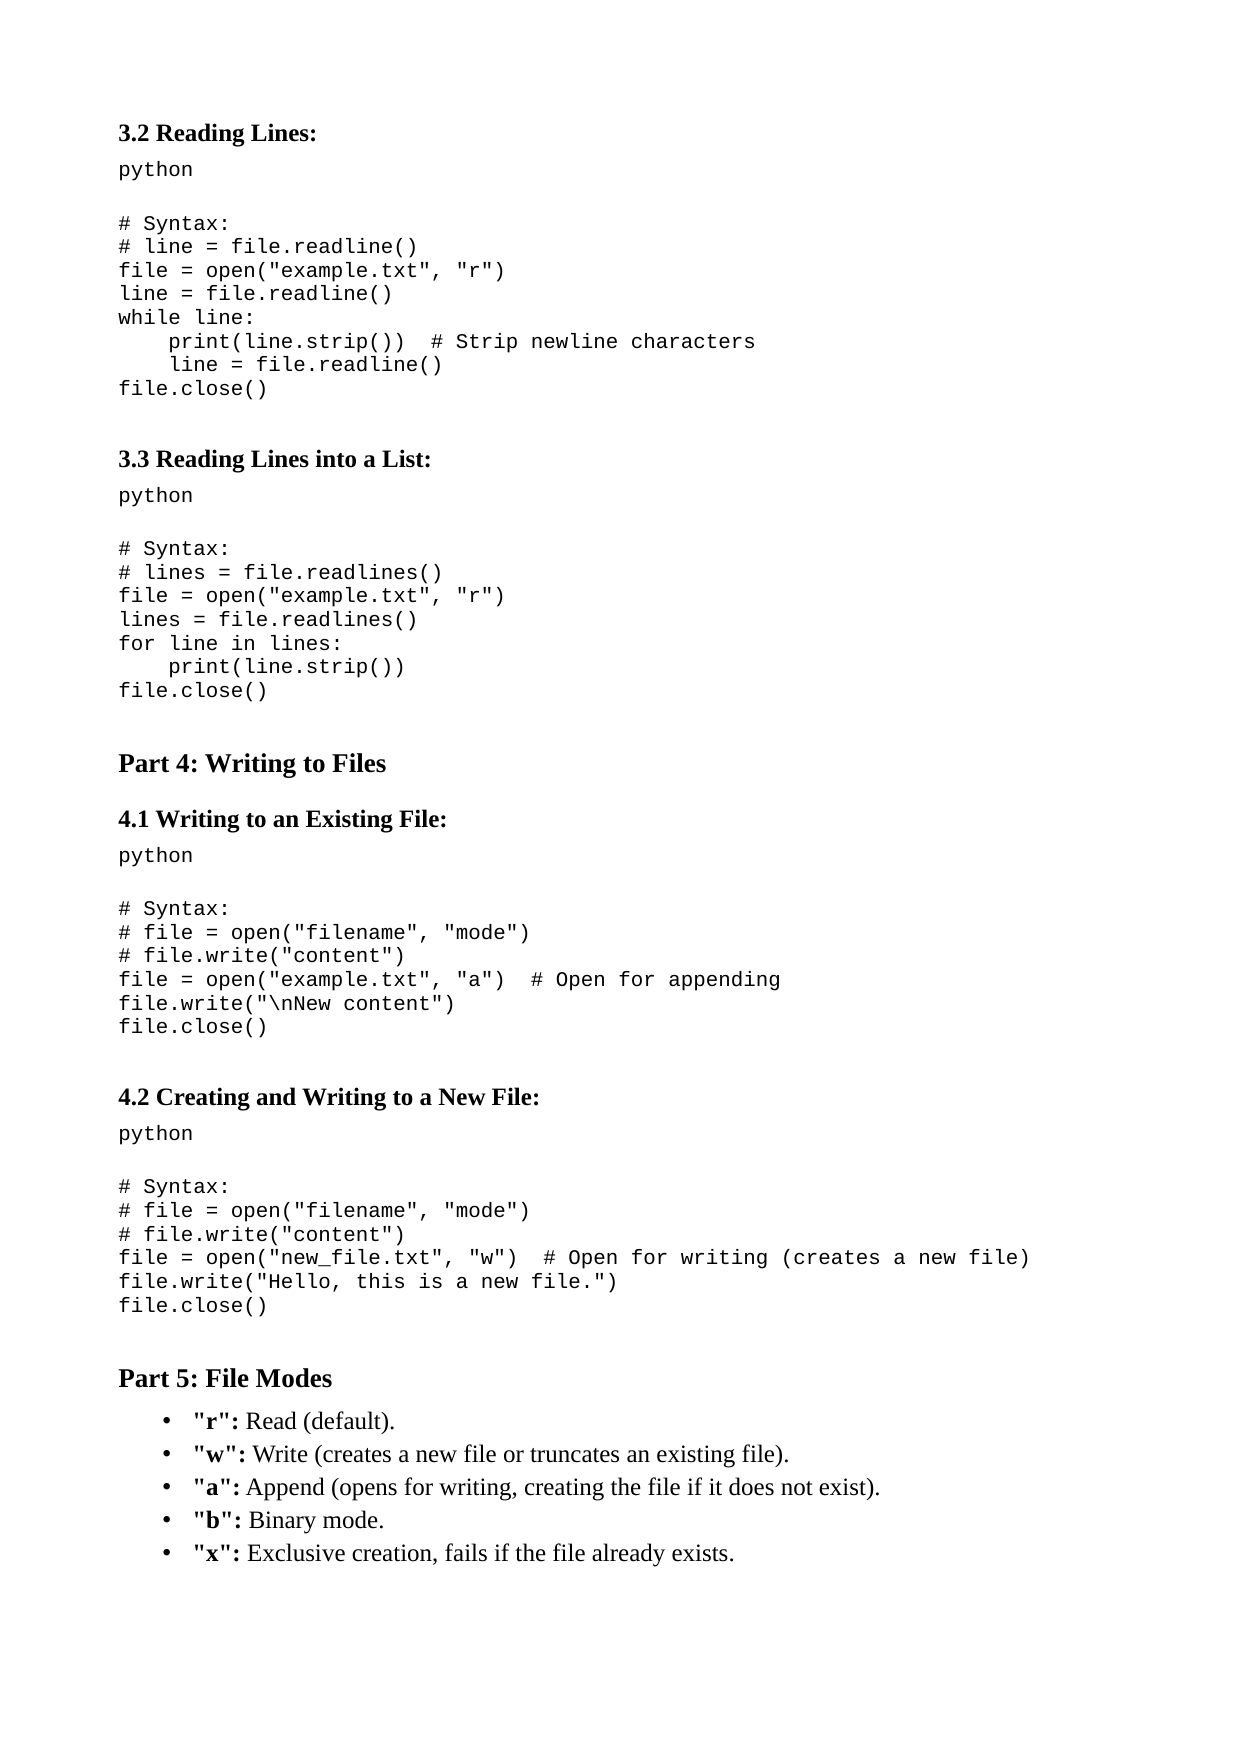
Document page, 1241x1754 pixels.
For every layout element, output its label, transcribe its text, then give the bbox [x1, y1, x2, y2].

list "w": Write (creates a new file or truncates an existing file). [162, 1439, 1122, 1468]
list "b": Binary mode. [162, 1505, 1122, 1534]
subtitle 4.1 Writing to an Existing File: [118, 804, 1122, 832]
text line = file.readline() [118, 283, 1122, 307]
text python [118, 485, 1122, 508]
list "a": Append (opens for writing, creating the file if it does not exist). [162, 1472, 1122, 1501]
subtitle 4.2 Creating and Writing to a New File: [118, 1082, 1122, 1111]
list "r": Read (default). [162, 1406, 1122, 1435]
text file.write("\nNew content") [118, 993, 1122, 1016]
text # file.write("content") [118, 945, 1122, 969]
text print(line.strip()) [118, 656, 1122, 680]
text file.write("Hello, this is a new file.") [118, 1271, 1122, 1294]
text file.close() [118, 378, 1122, 402]
text python [118, 159, 1122, 183]
list "x": Exclusive creation, fails if the file already exists. [162, 1538, 1122, 1567]
text # line = file.readline() [118, 236, 1122, 260]
text # file = open("filename", "mode") [118, 922, 1122, 945]
subtitle Part 4: Writing to Files [118, 748, 1122, 779]
text python [118, 845, 1122, 869]
text # Syntax: [118, 212, 1122, 236]
text file.close() [118, 1016, 1122, 1040]
text file = open("example.txt", "r") [118, 260, 1122, 283]
text while line: [118, 307, 1122, 331]
text file = open("example.txt", "a") # Open for appending [118, 969, 1122, 993]
text # file.write("content") [118, 1224, 1122, 1247]
text line = file.readline() [118, 354, 1122, 378]
text file = open("example.txt", "r") [118, 585, 1122, 609]
text # file = open("filename", "mode") [118, 1200, 1122, 1224]
text lines = file.readlines() [118, 609, 1122, 633]
text python [118, 1123, 1122, 1147]
subtitle 3.2 Reading Lines: [118, 118, 1122, 147]
text file.close() [118, 680, 1122, 703]
subtitle Part 5: File Modes [118, 1362, 1122, 1393]
text # Syntax: [118, 898, 1122, 922]
text file = open("new_file.txt", "w") # Open for writing (creates a new file) [118, 1247, 1122, 1271]
text # Syntax: [118, 538, 1122, 562]
text print(line.strip()) # Strip newline characters [118, 331, 1122, 354]
text # lines = file.readlines() [118, 562, 1122, 585]
subtitle 3.3 Reading Lines into a List: [118, 444, 1122, 472]
text file.close() [118, 1294, 1122, 1318]
text for line in lines: [118, 633, 1122, 656]
text # Syntax: [118, 1176, 1122, 1200]
